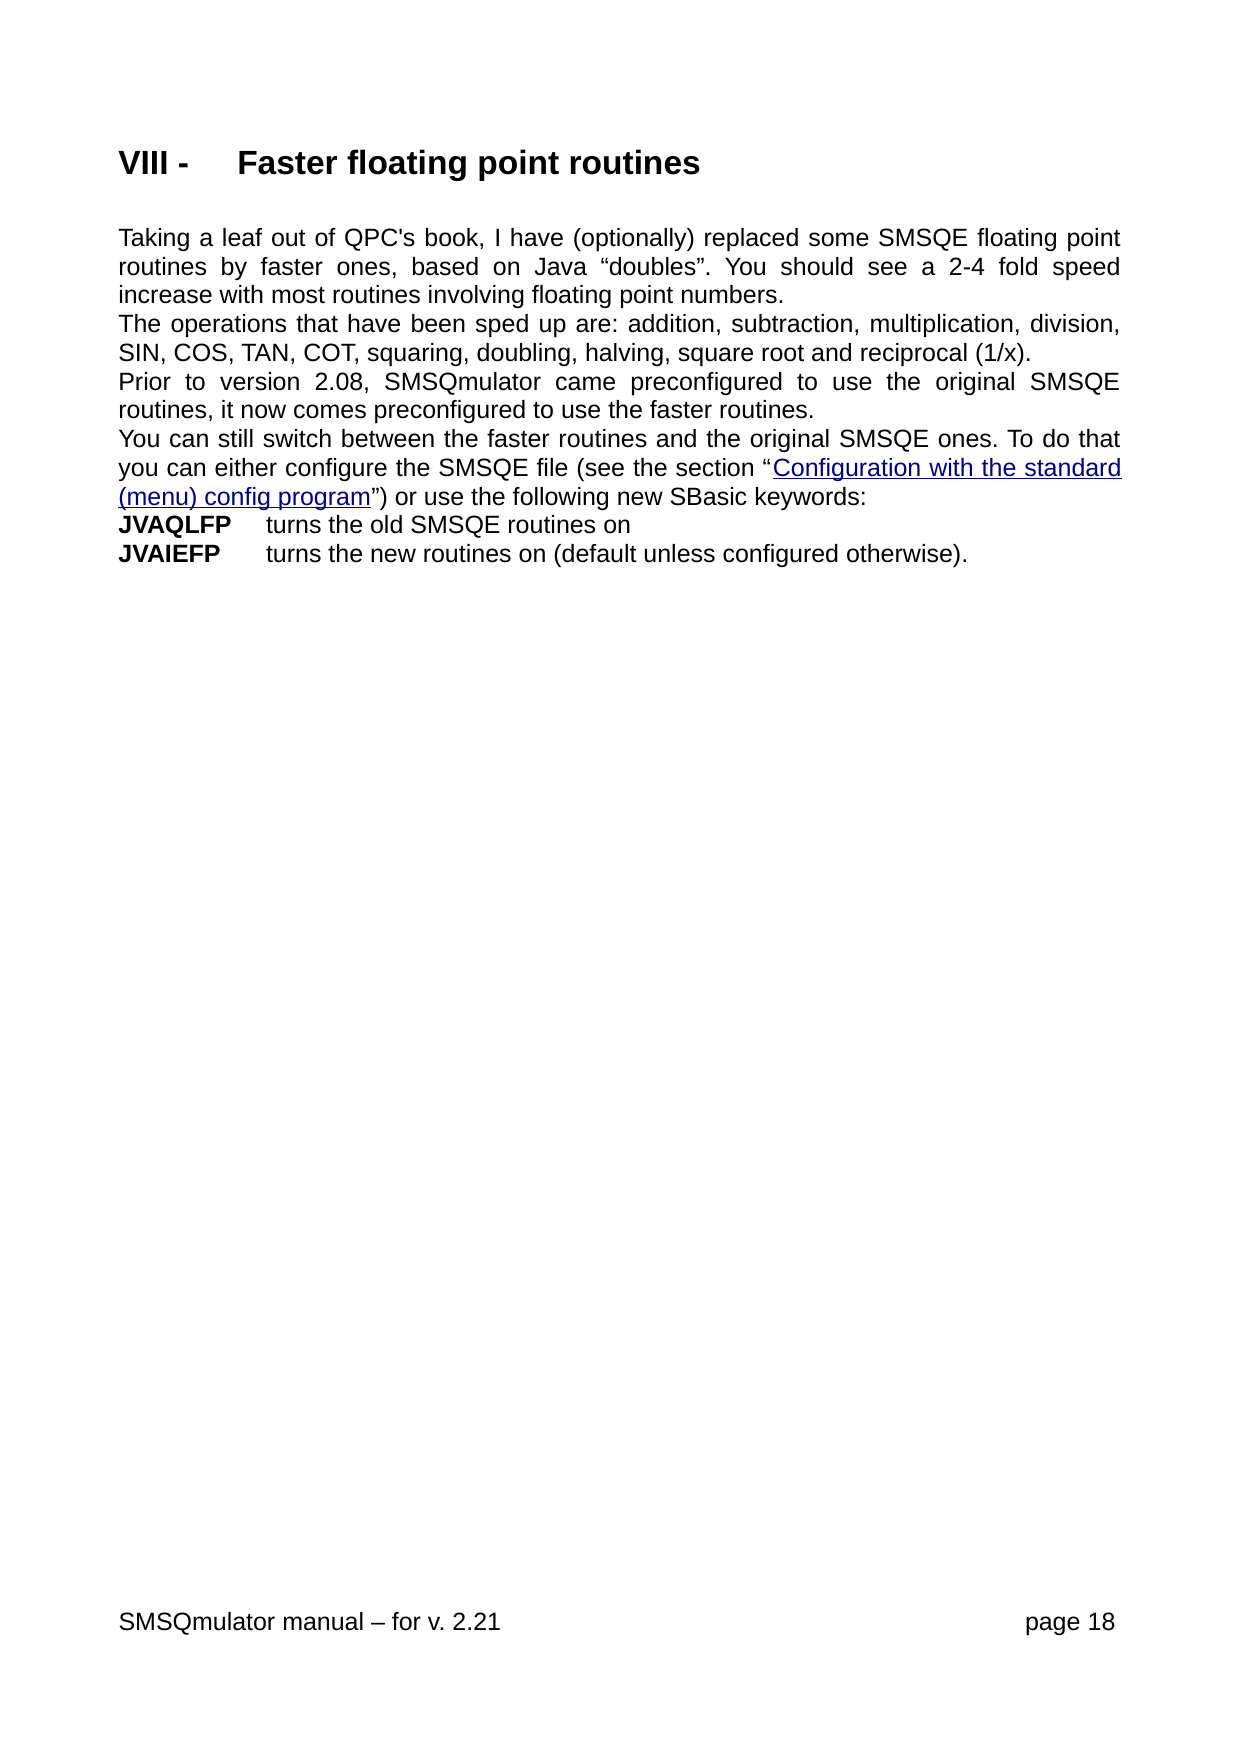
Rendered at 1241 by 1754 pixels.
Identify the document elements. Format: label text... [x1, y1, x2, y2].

text Taking a leaf out of QPC's book, I have (optionally) replaced some SMSQE floating point routines by faster ones, based on Java “doubles”. You should see a 2-4 fold speed increase with most routines involving floating point numbers. [118, 223, 1122, 309]
text You can still switch between the faster routines and the original SMSQE ones. To do that you can either configure the SMSQE file (see the section “Configuration with the standard (menu) config program”) or use the following new SBasic keywords: [118, 424, 1122, 511]
text The operations that have been sped up are: addition, subtraction, multiplication, division, SIN, COS, TAN, COT, squaring, doubling, halving, square root and reciprocal (1/x). [118, 309, 1122, 367]
subtitle Faster floating point routines [118, 143, 1122, 182]
text Prior to version 2.08, SMSQmulator came preconfigured to use the original SMSQE routines, it now comes preconfigured to use the faster routines. [118, 367, 1122, 424]
text JVAIEFP turns the new routines on (default unless configured otherwise). [118, 539, 1122, 568]
text JVAQLFP turns the old SMSQE routines on [118, 511, 1122, 539]
